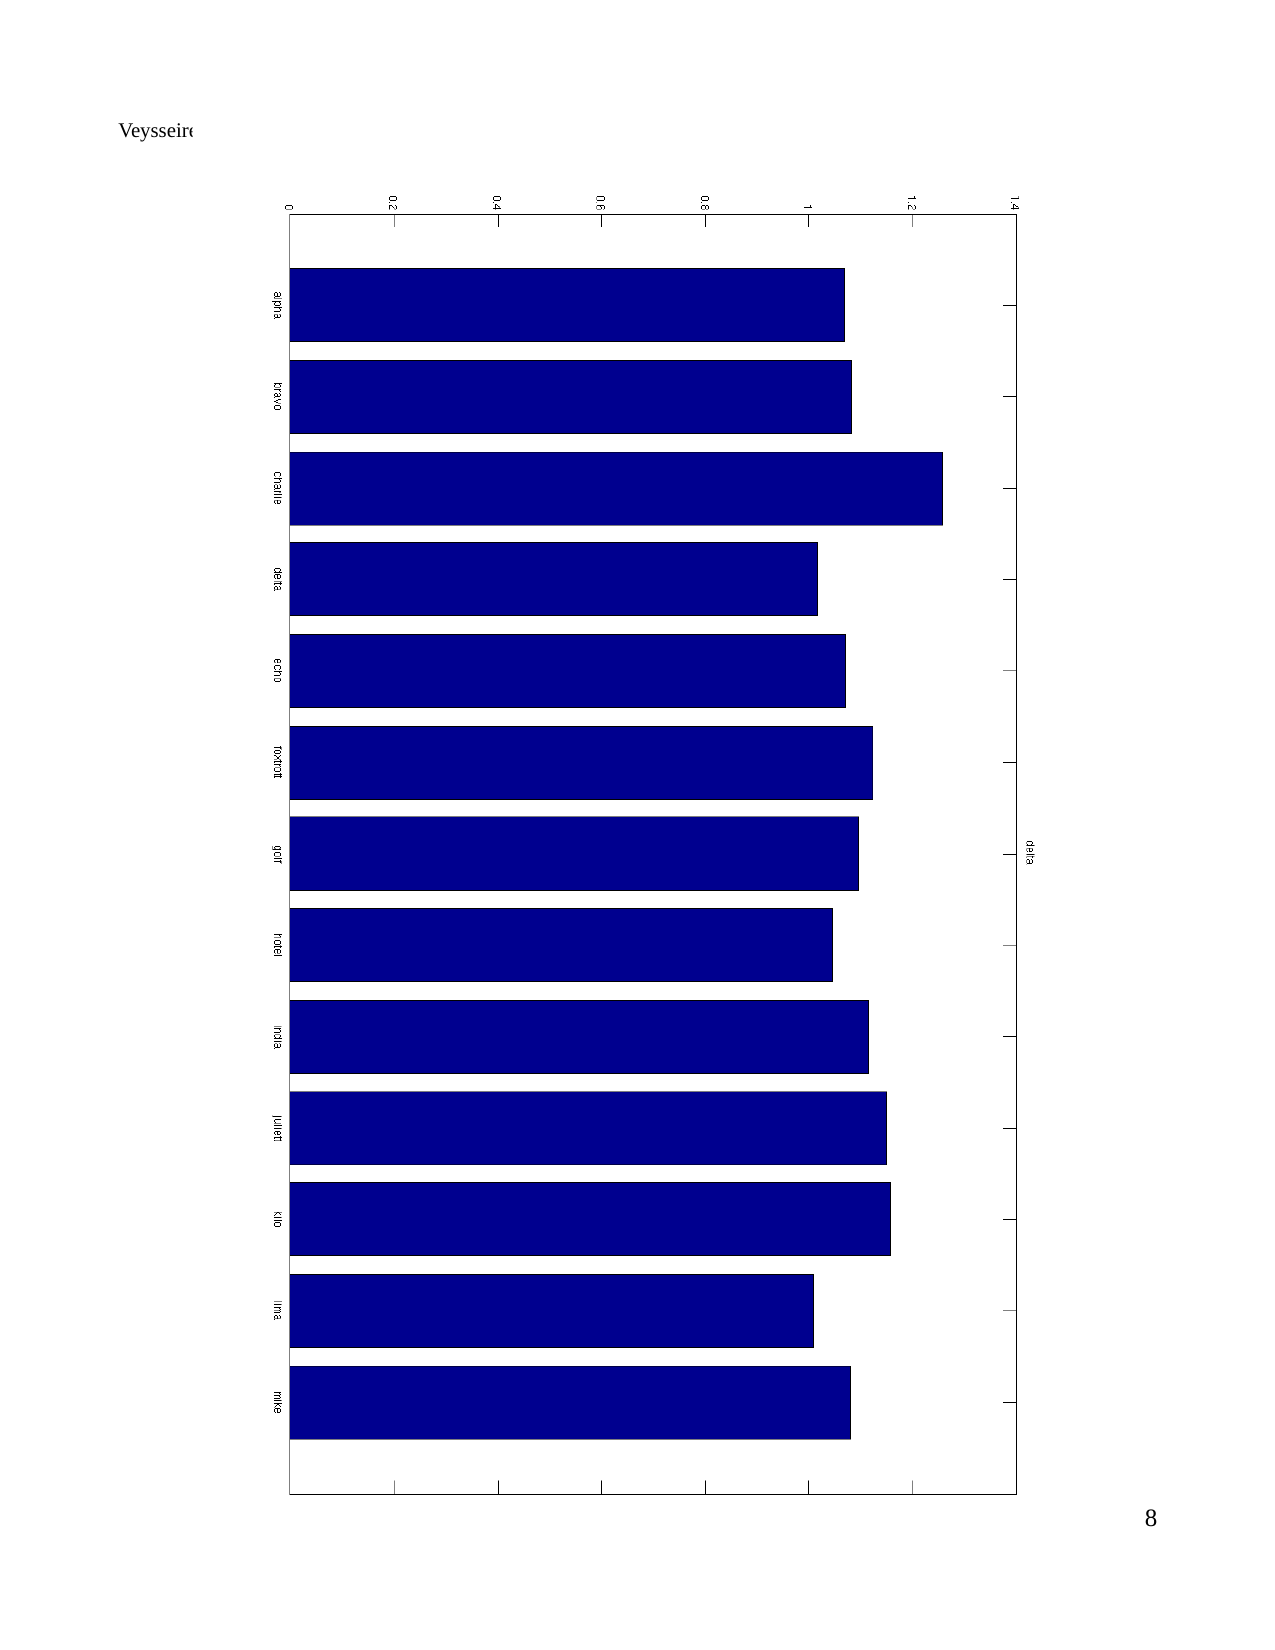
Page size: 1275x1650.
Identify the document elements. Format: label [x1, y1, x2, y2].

picture [192, 0, 1083, 1650]
